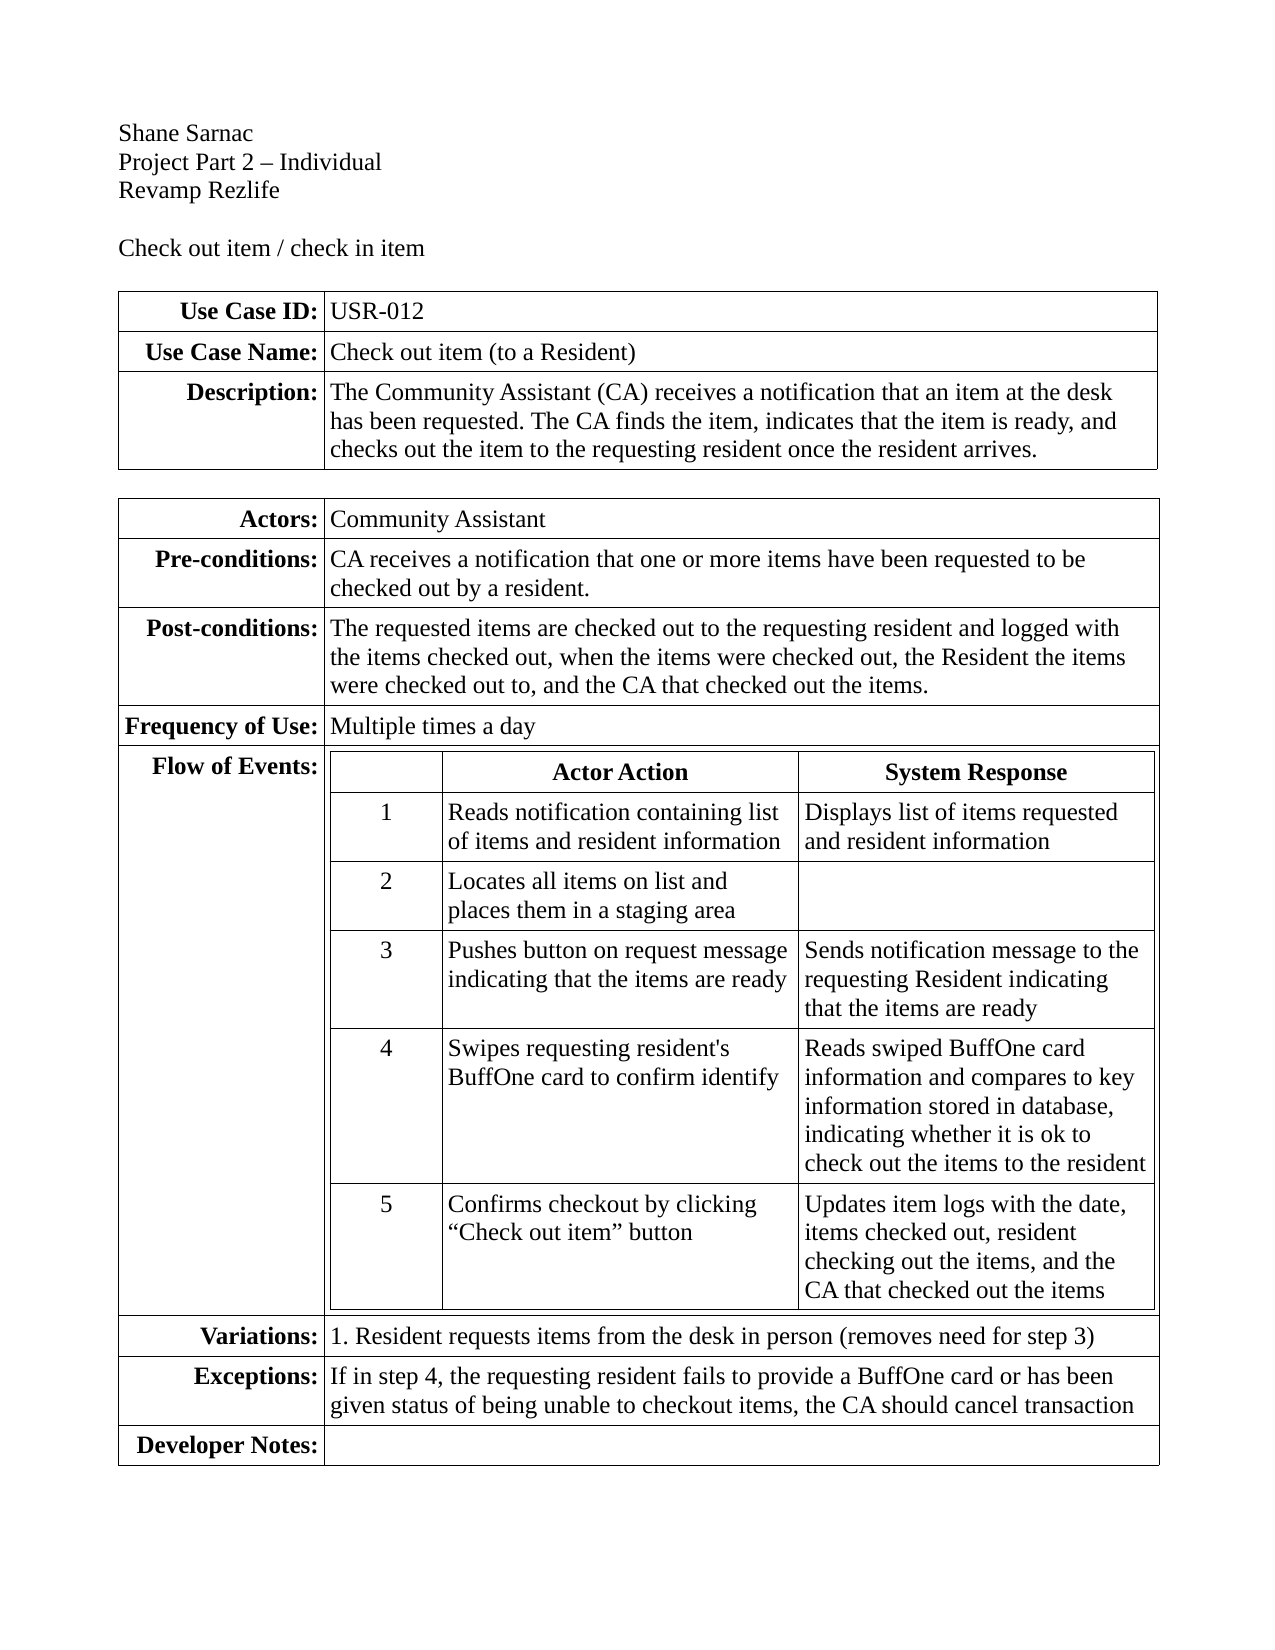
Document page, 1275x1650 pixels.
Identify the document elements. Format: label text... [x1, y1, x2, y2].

table_cell [799, 862, 1154, 930]
table_cell 5 [331, 1184, 442, 1309]
table_cell Reads notification containing list of items and resident information [443, 793, 798, 861]
table_cell Updates item logs with the date, items checked out, resident checking out the items, and the CA that checked out the items [799, 1184, 1154, 1309]
table_cell Flow of Events: [119, 746, 324, 1315]
text Revamp Rezlife [118, 176, 1157, 204]
table_cell Description: [119, 372, 324, 469]
table_cell Multiple times a day [325, 706, 1159, 745]
table_cell The requested items are checked out to the requesting resident and logged with the items checked out, when the items were checked out, the Resident the items were checked out to, and the CA that checked out the items. [325, 608, 1159, 705]
text Shane Sarnac [118, 118, 1157, 147]
table_header System Response [799, 752, 1154, 792]
table_cell Reads swiped BuffOne card information and compares to key information stored in database, indicating whether it is ok to check out the items to the resident [799, 1029, 1154, 1183]
table_cell Check out item (to a Resident) [325, 332, 1157, 371]
table_cell Post-conditions: [119, 608, 324, 705]
table_cell 4 [331, 1029, 442, 1183]
table_cell Frequency of Use: [119, 706, 324, 745]
table_header USR-012 [325, 292, 1157, 331]
table_cell Pre-conditions: [119, 539, 324, 607]
table_cell Sends notification message to the requesting Resident indicating that the items are ready [799, 931, 1154, 1027]
table_cell 2 [331, 862, 442, 930]
table_header Actor Action [443, 752, 798, 792]
table_cell 1. Resident requests items from the desk in person (removes need for step 3) [325, 1316, 1159, 1356]
table_cell [325, 1426, 1159, 1465]
table_cell If in step 4, the requesting resident fails to provide a BuffOne card or has been given status of being unable to checkout items, the CA should cancel transaction [325, 1357, 1159, 1425]
table_header Community Assistant [325, 499, 1159, 538]
table_cell Confirms checkout by clicking “Check out item” button [443, 1184, 798, 1309]
table_header [331, 752, 442, 792]
table_cell 3 [331, 931, 442, 1027]
table_cell Pushes button on request message indicating that the items are ready [443, 931, 798, 1027]
table_cell 1 [331, 793, 442, 861]
table_cell Locates all items on list and places them in a staging area [443, 862, 798, 930]
table_header Use Case ID: [119, 292, 324, 331]
table_cell Displays list of items requested and resident information [799, 793, 1154, 861]
table_cell Use Case Name: [119, 332, 324, 371]
table_cell Variations: [119, 1316, 324, 1356]
table_header Actors: [119, 499, 324, 538]
table_cell CA receives a notification that one or more items have been requested to be checked out by a resident. [325, 539, 1159, 607]
text Project Part 2 – Individual [118, 147, 1157, 176]
text Check out item / check in item [118, 233, 1157, 262]
table_cell Exceptions: [119, 1357, 324, 1425]
table_cell Swipes requesting resident's BuffOne card to confirm identify [443, 1029, 798, 1183]
table_cell The Community Assistant (CA) receives a notification that an item at the desk has been requested. The CA finds the item, indicates that the item is ready, and checks out the item to the requesting resident once the resident arrives. [325, 372, 1157, 469]
table_cell [325, 746, 1159, 1315]
table_cell Developer Notes: [119, 1426, 324, 1465]
